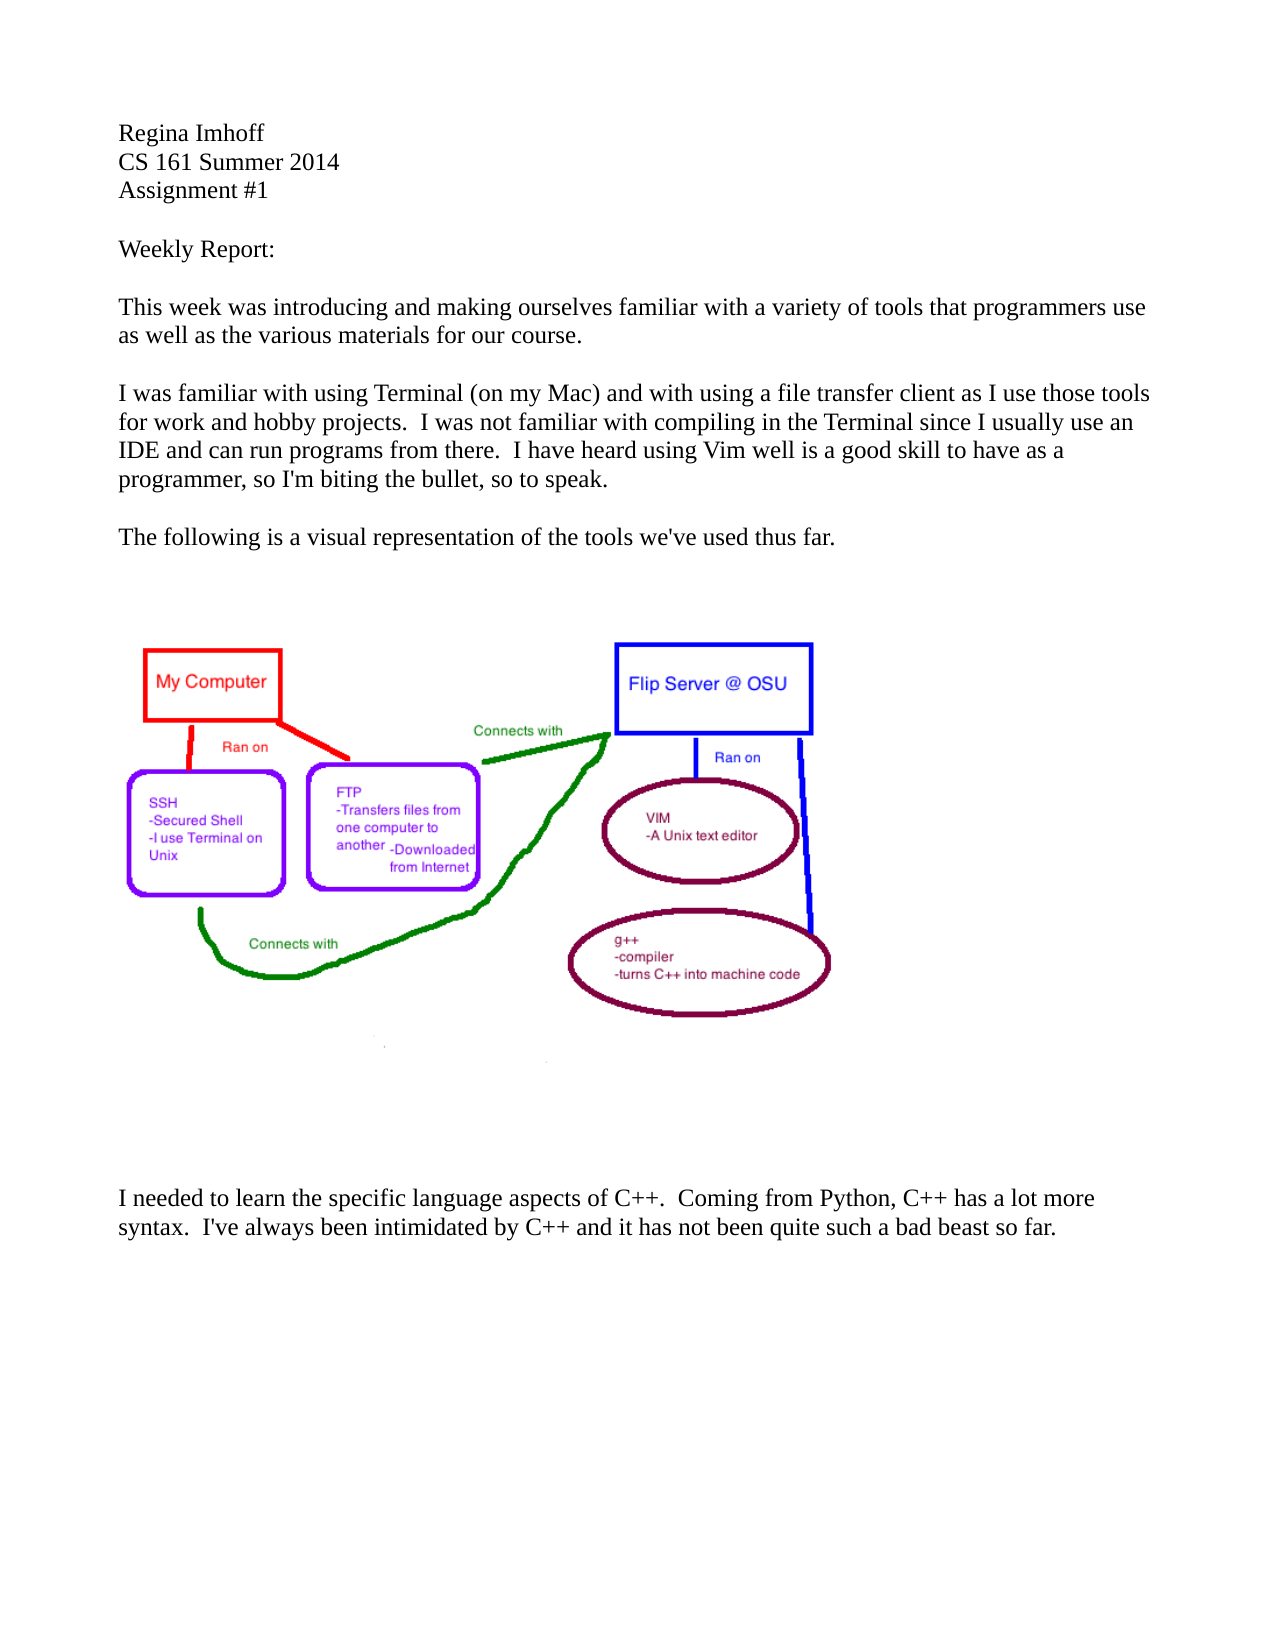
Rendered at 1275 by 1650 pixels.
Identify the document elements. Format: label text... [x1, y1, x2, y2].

text I was familiar with using Terminal (on my Mac) and with using a file transfer client as I use those tools for work and hobby projects. I was not familiar with compiling in the Terminal since I usually use an IDE and can run programs from there. I have heard using Vim well is a good skill to have as a programmer, so I'm biting the bullet, so to speak. [118, 378, 1157, 493]
picture [107, 590, 852, 1149]
text Weekly Report: [118, 234, 1157, 263]
text This week was introducing and making ourselves familiar with a variety of tools that programmers use as well as the various materials for our course. [118, 292, 1157, 349]
text I needed to learn the specific language aspects of C++. Coming from Python, C++ has a lot more syntax. I've always been intimidated by C++ and it has not been quite such a bad beast so far. [118, 1183, 1157, 1241]
text The following is a visual representation of the tools we've used thus far. [118, 522, 1157, 551]
